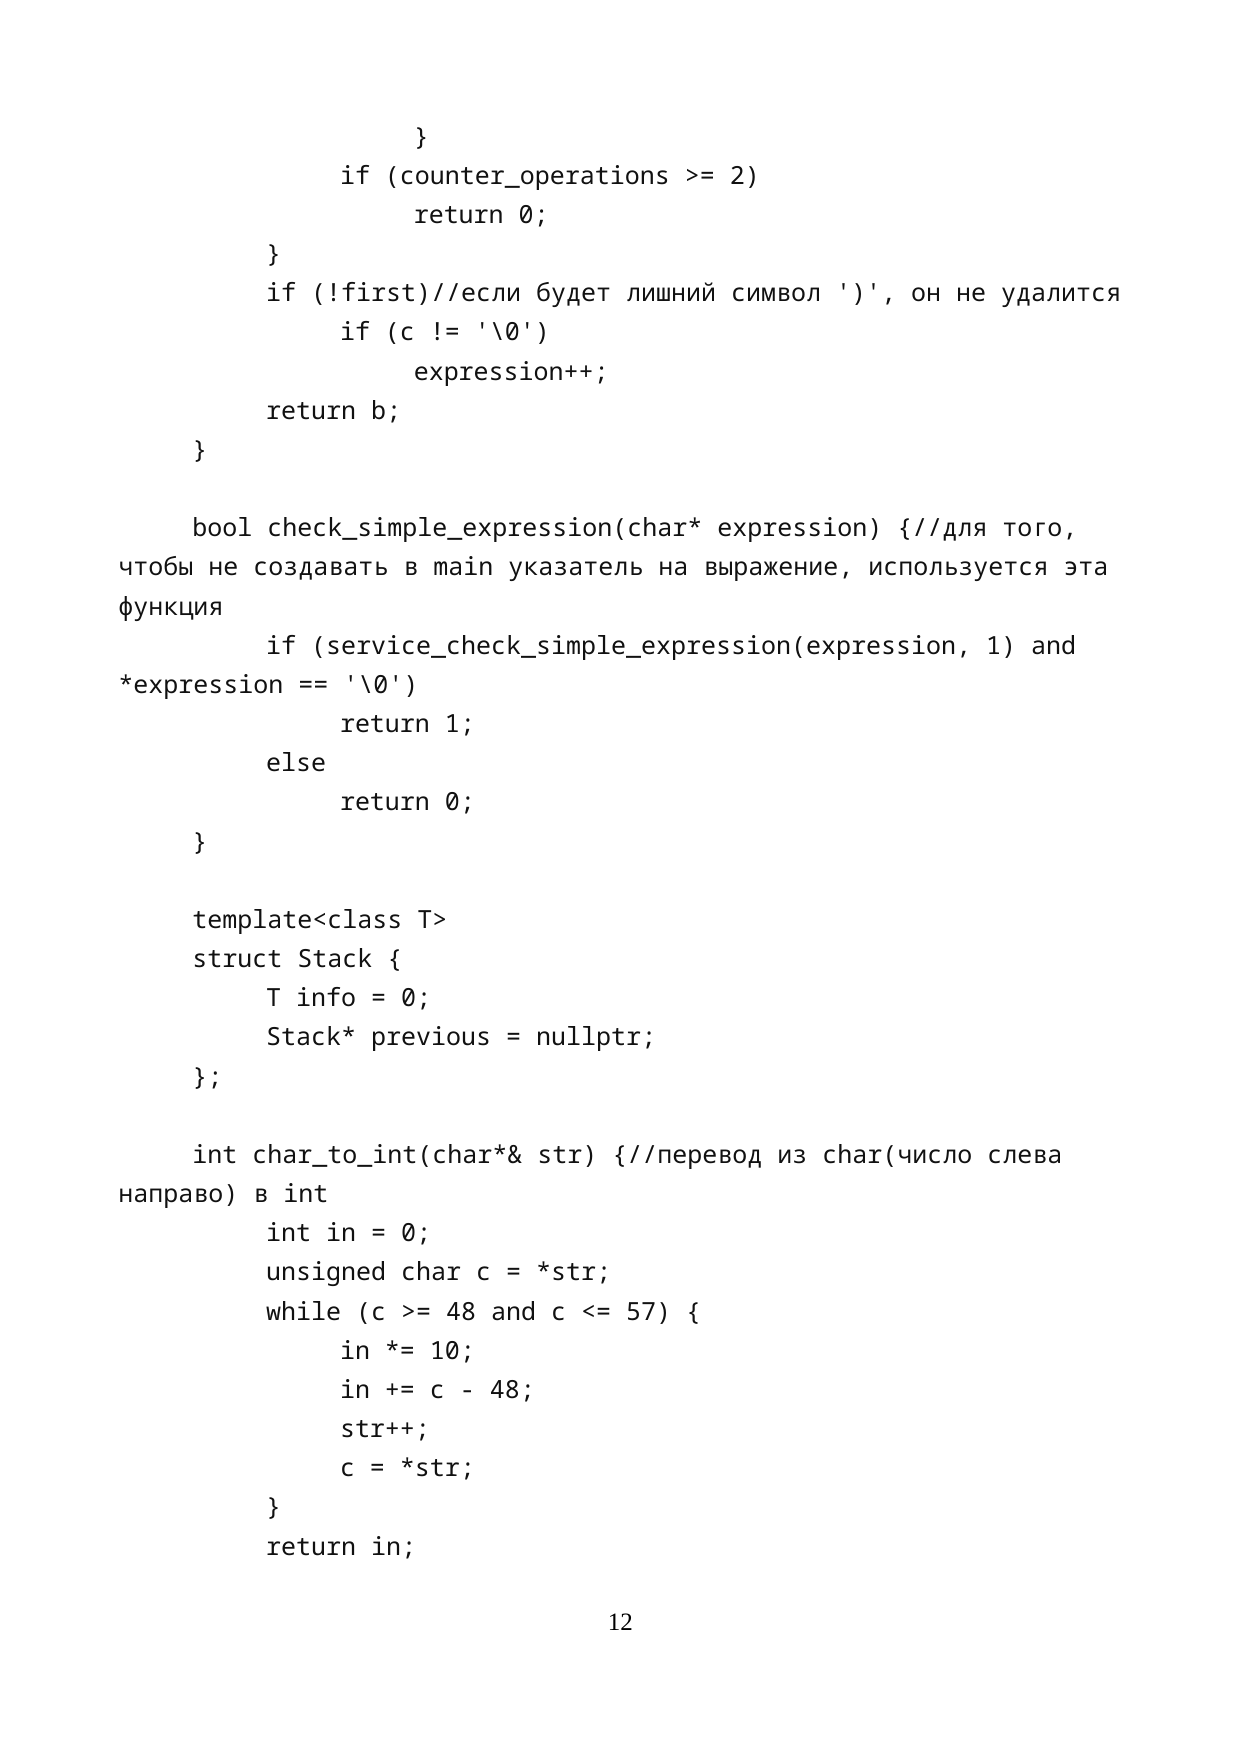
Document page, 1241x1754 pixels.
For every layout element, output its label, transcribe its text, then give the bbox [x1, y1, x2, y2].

text return 1; [118, 706, 1122, 740]
text if (counter_operations >= 2) [118, 157, 1122, 191]
text int char_to_int(char*& str) {//перевод из char(число слева направо) в int [118, 1136, 1122, 1210]
text return b; [118, 392, 1122, 426]
text int in = 0; [118, 1215, 1122, 1249]
text c = *str; [118, 1450, 1122, 1484]
text return 0; [118, 784, 1122, 818]
text template<class T> [118, 901, 1122, 936]
text return 0; [118, 196, 1122, 231]
text struct Stack { [118, 941, 1122, 975]
text }; [118, 1058, 1122, 1092]
text } [118, 823, 1122, 857]
text } [118, 118, 1122, 152]
text Stack* previous = nullptr; [118, 1019, 1122, 1053]
text } [118, 1489, 1122, 1523]
text if (c != '\0') [118, 314, 1122, 348]
text if (!first)//если будет лишний символ ')', он не удалится [118, 275, 1122, 309]
text if (service_check_simple_expression(expression, 1) and *expression == '\0') [118, 627, 1122, 701]
text T info = 0; [118, 980, 1122, 1014]
text in *= 10; [118, 1332, 1122, 1366]
text else [118, 745, 1122, 779]
text str++; [118, 1411, 1122, 1445]
text expression++; [118, 353, 1122, 387]
text unsigned char c = *str; [118, 1254, 1122, 1288]
text bool check_simple_expression(char* expression) {//для того, чтобы не создавать в main указатель на выражение, используется эта функция [118, 510, 1122, 622]
text while (c >= 48 and c <= 57) { [118, 1293, 1122, 1327]
text return in; [118, 1528, 1122, 1562]
text } [118, 431, 1122, 466]
text in += c - 48; [118, 1371, 1122, 1406]
text } [118, 236, 1122, 270]
